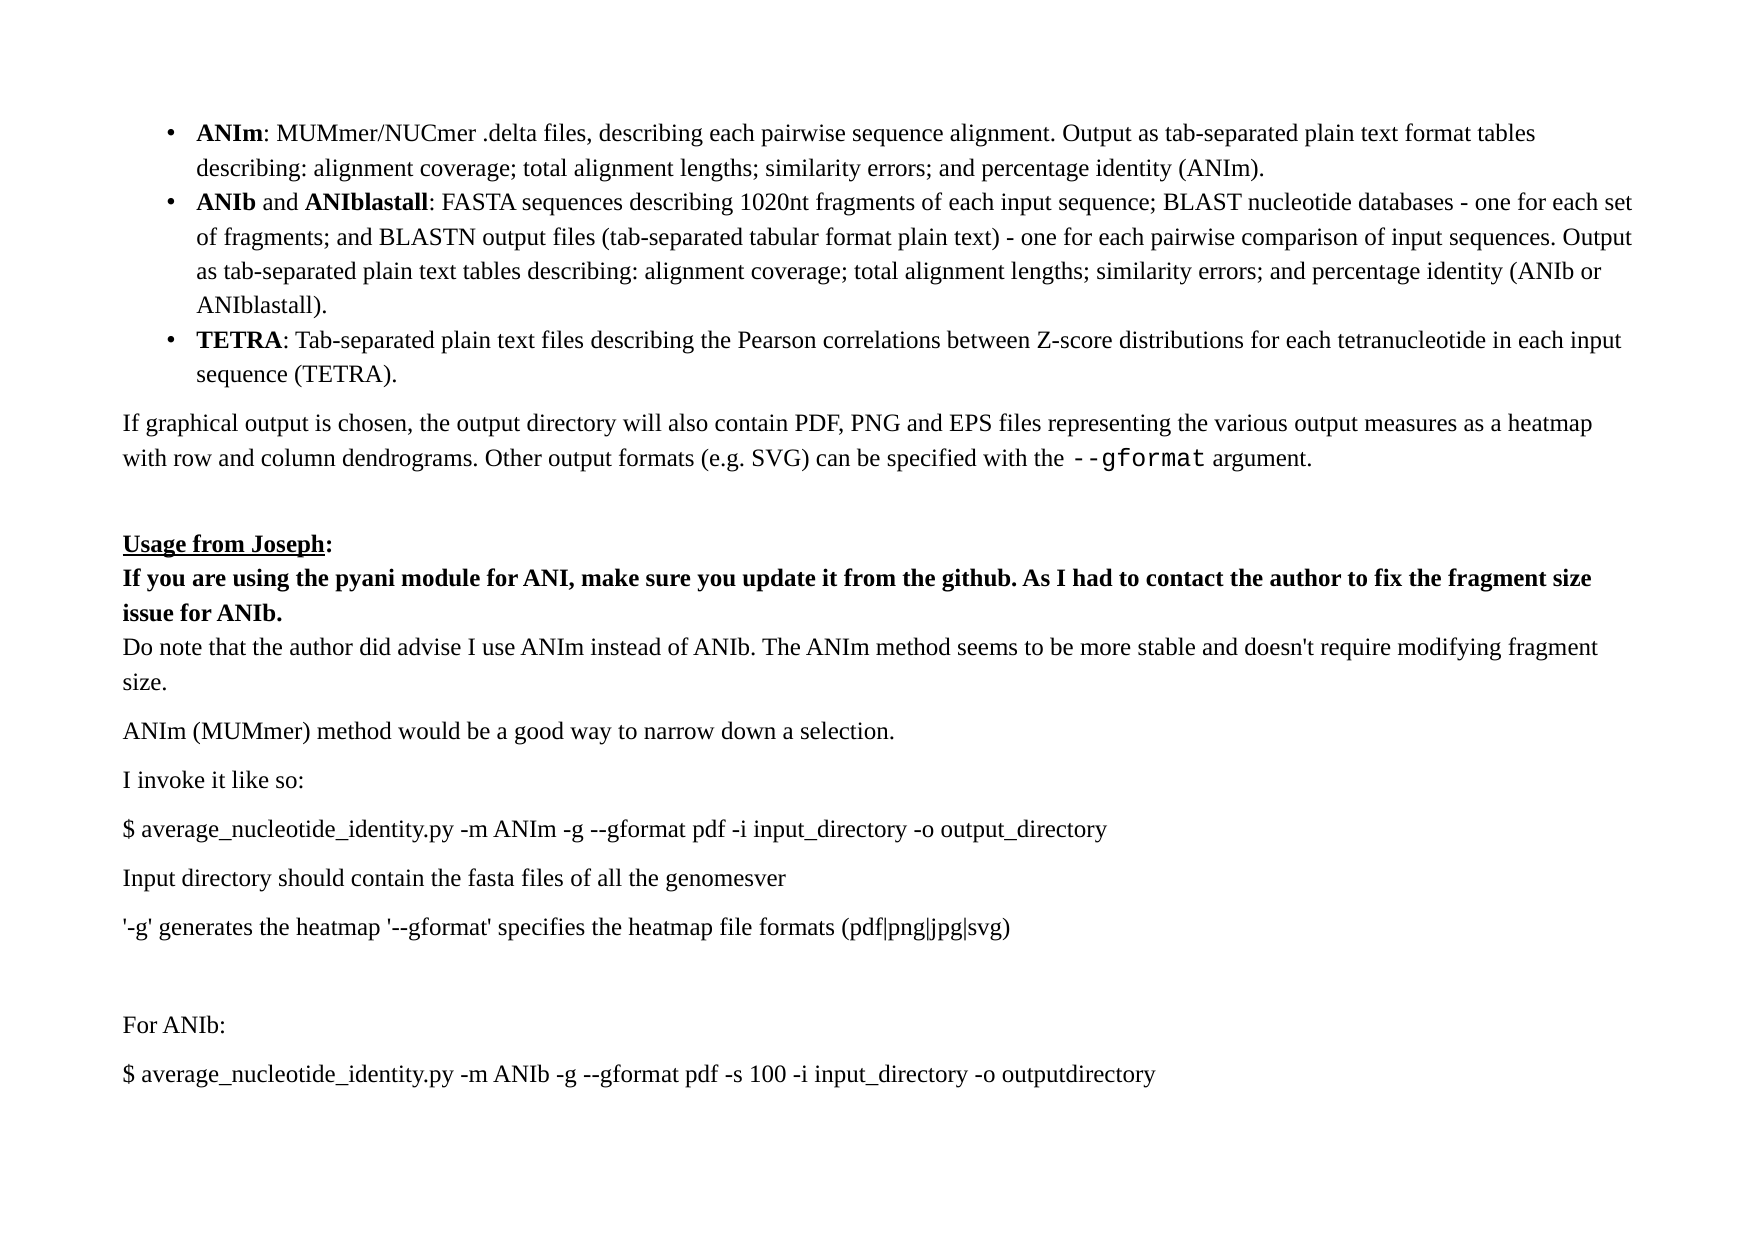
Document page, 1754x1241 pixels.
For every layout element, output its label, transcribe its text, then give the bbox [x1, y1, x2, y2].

text $ average_nucleotide_identity.py -m ANIb -g --gformat pdf -s 100 -i input_directory -o outputdirectory [122, 1059, 1636, 1088]
list TETRA: Tab-separated plain text files describing the Pearson correlations between Z-score distributions for each tetranucleotide in each input sequence (TETRA). [167, 325, 1636, 388]
text $ average_nucleotide_identity.py -m ANIm -g --gformat pdf -i input_directory -o output_directory [122, 814, 1636, 843]
text For ANIb: [122, 1010, 1636, 1039]
text If graphical output is chosen, the output directory will also contain PDF, PNG and EPS files representing the various output measures as a heatmap with row and column dendrograms. Other output formats (e.g. SVG) can be specified with the --gformat argument. [122, 408, 1636, 474]
list ANIm: MUMmer/NUCmer .delta files, describing each pairwise sequence alignment. Output as tab-separated plain text format tables describing: alignment coverage; total alignment lengths; similarity errors; and percentage identity (ANIm). [167, 118, 1636, 181]
text Usage from Joseph: [122, 529, 1636, 558]
text I invoke it like so: [122, 765, 1636, 794]
list ANIb and ANIblastall: FASTA sequences describing 1020nt fragments of each input sequence; BLAST nucleotide databases - one for each set of fragments; and BLASTN output files (tab-separated tabular format plain text) - one for each pairwise comparison of input sequences. Output as tab-separated plain text tables describing: alignment coverage; total alignment lengths; similarity errors; and percentage identity (ANIb or ANIblastall). [167, 187, 1636, 319]
text Input directory should contain the fasta files of all the genomesver [122, 863, 1636, 892]
text If you are using the pyani module for ANI, make sure you update it from the github. As I had to contact the author to fix the fragment size issue for ANIb. [122, 563, 1636, 627]
text '-g' generates the heatmap '--gformat' specifies the heatmap file formats (pdf|png|jpg|svg) [122, 912, 1636, 941]
text Do note that the author did advise I use ANIm instead of ANIb. The ANIm method seems to be more stable and doesn't require modifying fragment size. [122, 632, 1636, 696]
text ANIm (MUMmer) method would be a good way to narrow down a selection. [122, 716, 1636, 745]
